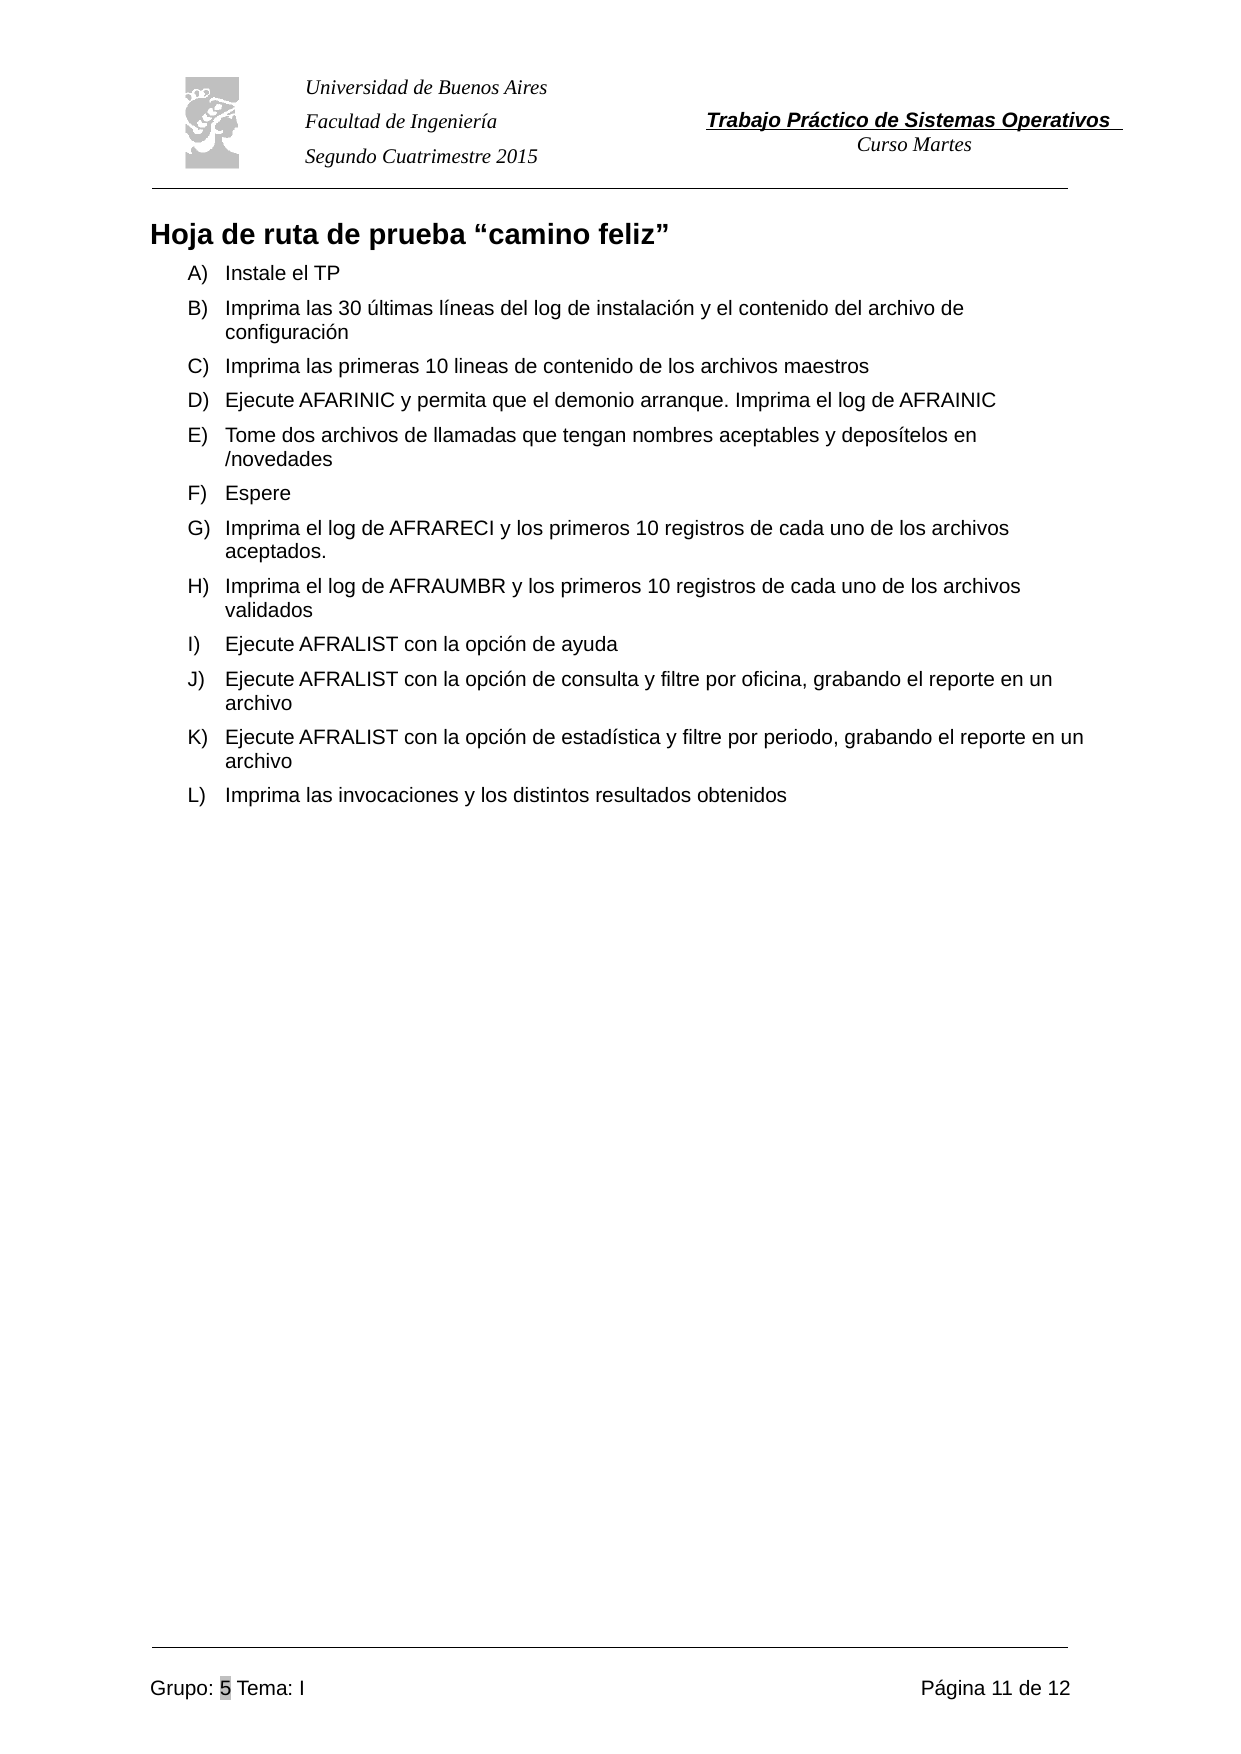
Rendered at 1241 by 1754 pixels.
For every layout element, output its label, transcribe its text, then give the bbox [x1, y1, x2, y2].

list Instale el TP [187, 261, 1090, 285]
list Imprima el log de AFRARECI y los primeros 10 registros de cada uno de los archivos aceptados. [187, 515, 1090, 563]
picture [183, 74, 246, 171]
list Imprima las primeras 10 lineas de contenido de los archivos maestros [187, 354, 1090, 378]
list Tome dos archivos de llamadas que tengan nombres aceptables y deposítelos en /novedades [187, 423, 1090, 471]
subtitle Hoja de ruta de prueba “camino feliz” [150, 217, 1090, 251]
list Ejecute AFRALIST con la opción de ayuda [187, 632, 1090, 656]
list Imprima el log de AFRAUMBR y los primeros 10 registros de cada uno de los archivos validados [187, 574, 1090, 622]
list Imprima las 30 últimas líneas del log de instalación y el contenido del archivo de configuración [187, 296, 1090, 343]
list Ejecute AFARINIC y permita que el demonio arranque. Imprima el log de AFRAINIC [187, 388, 1090, 412]
list Ejecute AFRALIST con la opción de consulta y filtre por oficina, grabando el reporte en un archivo [187, 666, 1090, 714]
list Imprima las invocaciones y los distintos resultados obtenidos [187, 783, 1090, 807]
list Espere [187, 481, 1090, 505]
list Ejecute AFRALIST con la opción de estadística y filtre por periodo, grabando el reporte en un archivo [187, 725, 1090, 773]
